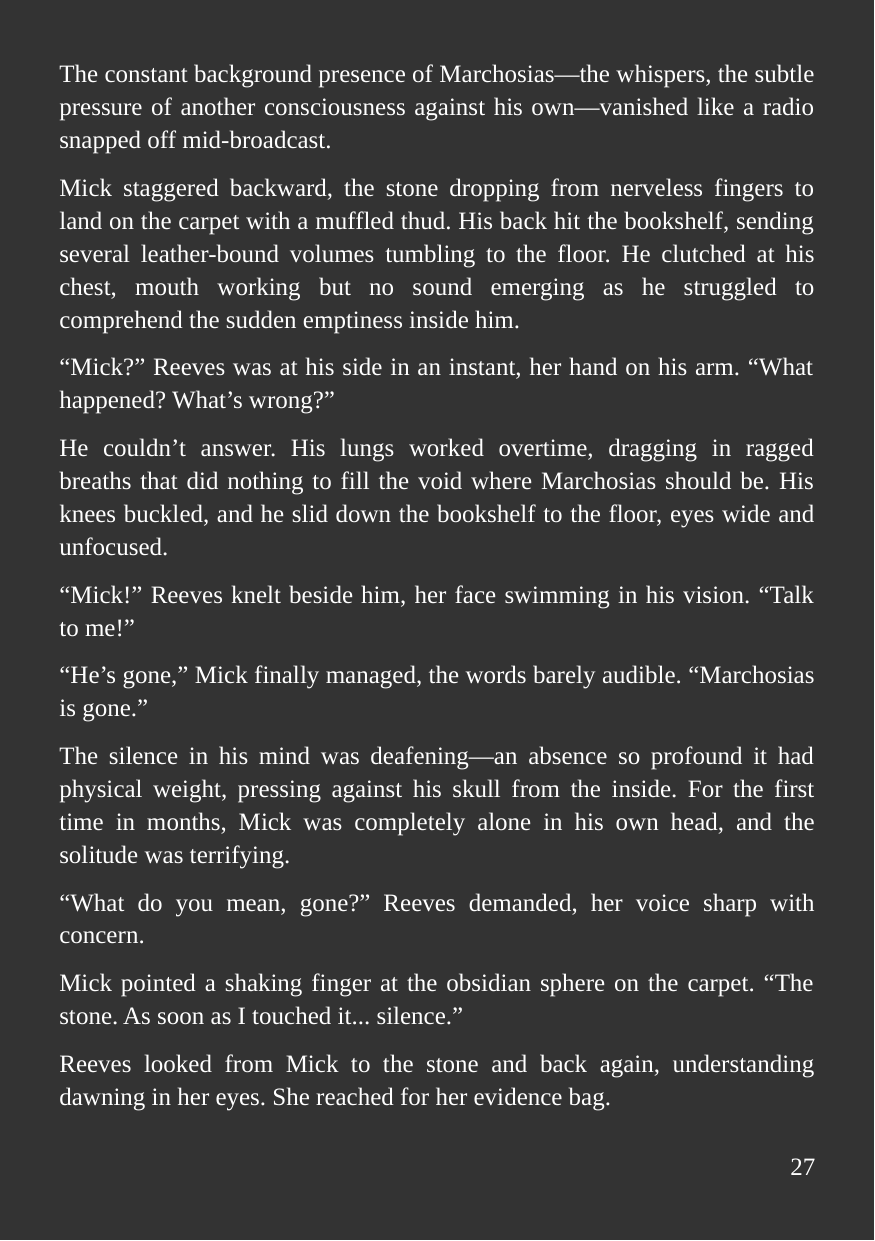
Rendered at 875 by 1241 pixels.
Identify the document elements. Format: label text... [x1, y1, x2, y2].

text “What do you mean, gone?” Reeves demanded, her voice sharp with concern. [59, 888, 815, 949]
text “He’s gone,” Mick finally managed, the words barely audible. “Marchosias is gone.” [59, 660, 815, 722]
text “Mick?” Reeves was at his side in an instant, her hand on his arm. “What happened? What’s wrong?” [59, 352, 815, 414]
text Mick pointed a shaking finger at the obsidian sphere on the carpet. “The stone. As soon as I touched it... silence.” [59, 968, 815, 1030]
text The silence in his mind was deafening—an absence so profound it had physical weight, pressing against his skull from the inside. For the first time in months, Mick was completely alone in his own head, and the solitude was terrifying. [59, 741, 815, 869]
text Mick staggered backward, the stone dropping from nerveless fingers to land on the carpet with a muffled thud. His back hit the bookshelf, sending several leather-bound volumes tumbling to the floor. He clutched at his chest, mouth working but no sound emerging as he struggled to comprehend the sudden emptiness inside him. [59, 173, 815, 333]
text The constant background presence of Marchosias—the whispers, the subtle pressure of another consciousness against his own—vanished like a radio snapped off mid-broadcast. [59, 59, 815, 154]
text He couldn’t answer. His lungs worked overtime, dragging in ragged breaths that did nothing to fill the void where Marchosias should be. His knees buckled, and he slid down the bookshelf to the floor, eyes wide and unfocused. [59, 433, 815, 561]
text Reeves looked from Mick to the stone and back again, understanding dawning in her eyes. She reached for her evidence bag. [59, 1049, 815, 1111]
text “Mick!” Reeves knelt beside him, her face swimming in his vision. “Talk to me!” [59, 580, 815, 641]
